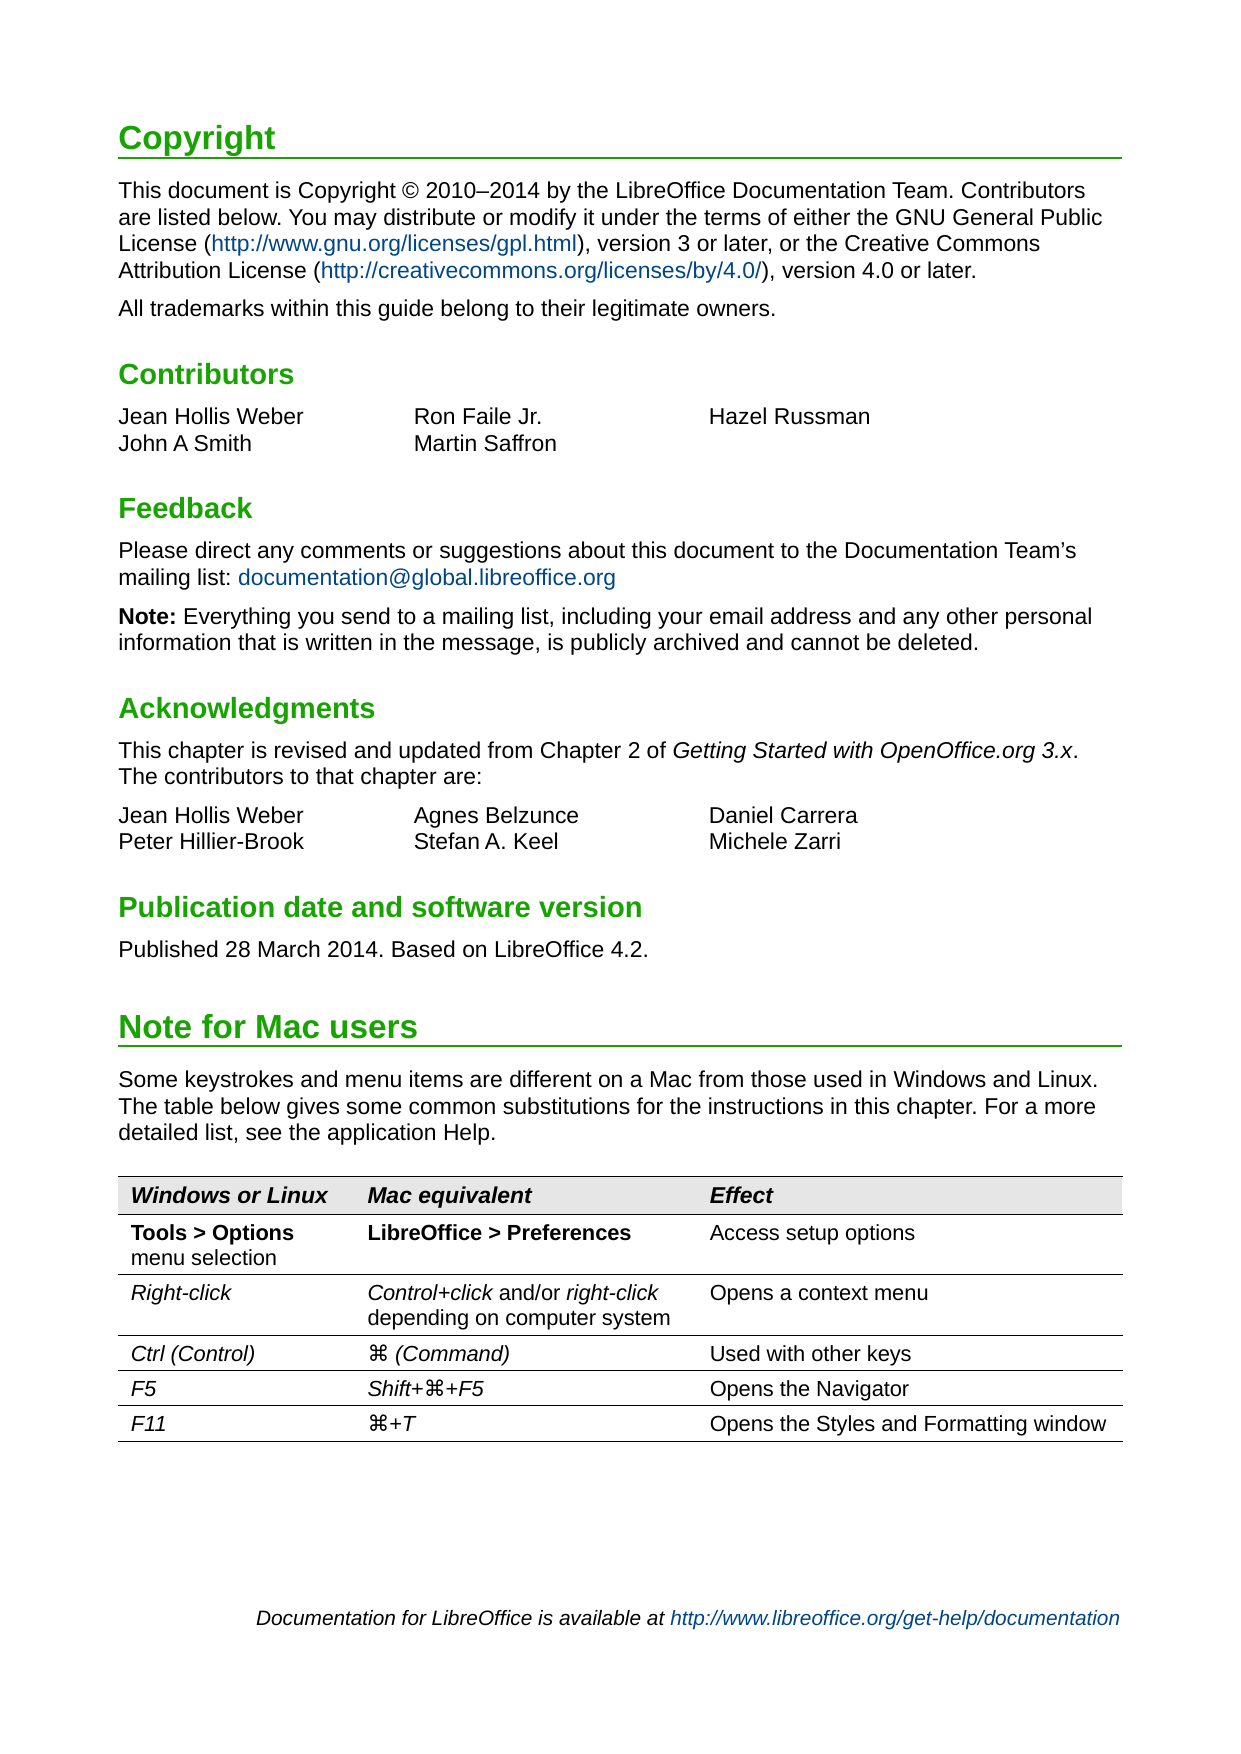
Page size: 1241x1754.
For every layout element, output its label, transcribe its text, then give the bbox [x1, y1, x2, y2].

table_cell Shift+⌘+F5 [355, 1371, 697, 1405]
text Jean Hollis Weber Agnes Belzunce Daniel Carrera Peter Hillier-Brook Stefan A. Keel Michele Zarri [118, 802, 1122, 855]
text This chapter is revised and updated from Chapter 2 of Getting Started with OpenOffice.org 3.x. The contributors to that chapter are: [118, 737, 1122, 789]
text Jean Hollis Weber Ron Faile Jr. Hazel Russman John A Smith Martin Saffron [118, 403, 1122, 456]
table_cell Control+click and/or right-click depending on computer system [355, 1275, 697, 1335]
subtitle Feedback [118, 491, 1122, 525]
text Please direct any comments or suggestions about this document to the Documentation Team’s mailing list: documentation@global.libreoffice.org [118, 537, 1122, 590]
table_cell Ctrl (Control) [118, 1336, 355, 1370]
table_cell Opens a context menu [697, 1275, 1122, 1335]
table_cell Access setup options [697, 1215, 1122, 1274]
text Published 28 March 2014. Based on LibreOffice 4.2. [118, 936, 1122, 962]
subtitle Contributors [118, 357, 1122, 391]
text This document is Copyright © 2010–2014 by the LibreOffice Documentation Team. Contributors are listed below. You may distribute or modify it under the terms of either the GNU General Public License (http://www.gnu.org/licenses/gpl.html), version 3 or later, or the Creative Commons Attribution License (http://creativecommons.org/licenses/by/4.0/), version 4.0 or later. [118, 177, 1122, 283]
table_cell ⌘+T [355, 1406, 697, 1441]
table_cell Used with other keys [697, 1336, 1122, 1370]
table_cell Right-click [118, 1275, 355, 1335]
text All trademarks within this guide belong to their legitimate owners. [118, 295, 1122, 322]
text Note: Everything you send to a mailing list, including your email address and any other personal information that is written in the message, is publicly archived and cannot be deleted. [118, 603, 1122, 655]
subtitle Acknowledgments [118, 691, 1122, 724]
table_header Windows or Linux [118, 1177, 355, 1214]
table_cell ⌘ (Command) [355, 1336, 697, 1370]
table_header Mac equivalent [355, 1177, 697, 1214]
text Some keystrokes and menu items are different on a Mac from those used in Windows and Linux. The table below gives some common substitutions for the instructions in this chapter. For a more detailed list, see the application Help. [118, 1066, 1122, 1145]
table_cell Opens the Styles and Formatting window [697, 1406, 1122, 1441]
table_cell F11 [118, 1406, 355, 1441]
subtitle Copyright [118, 118, 1122, 157]
table_header Effect [697, 1177, 1122, 1214]
table_cell Tools > Options menu selection [118, 1215, 355, 1274]
table_cell Opens the Navigator [697, 1371, 1122, 1405]
table_cell LibreOffice > Preferences [355, 1215, 697, 1274]
table_cell F5 [118, 1371, 355, 1405]
subtitle Publication date and software version [118, 890, 1122, 924]
subtitle Note for Mac users [118, 1007, 1122, 1045]
